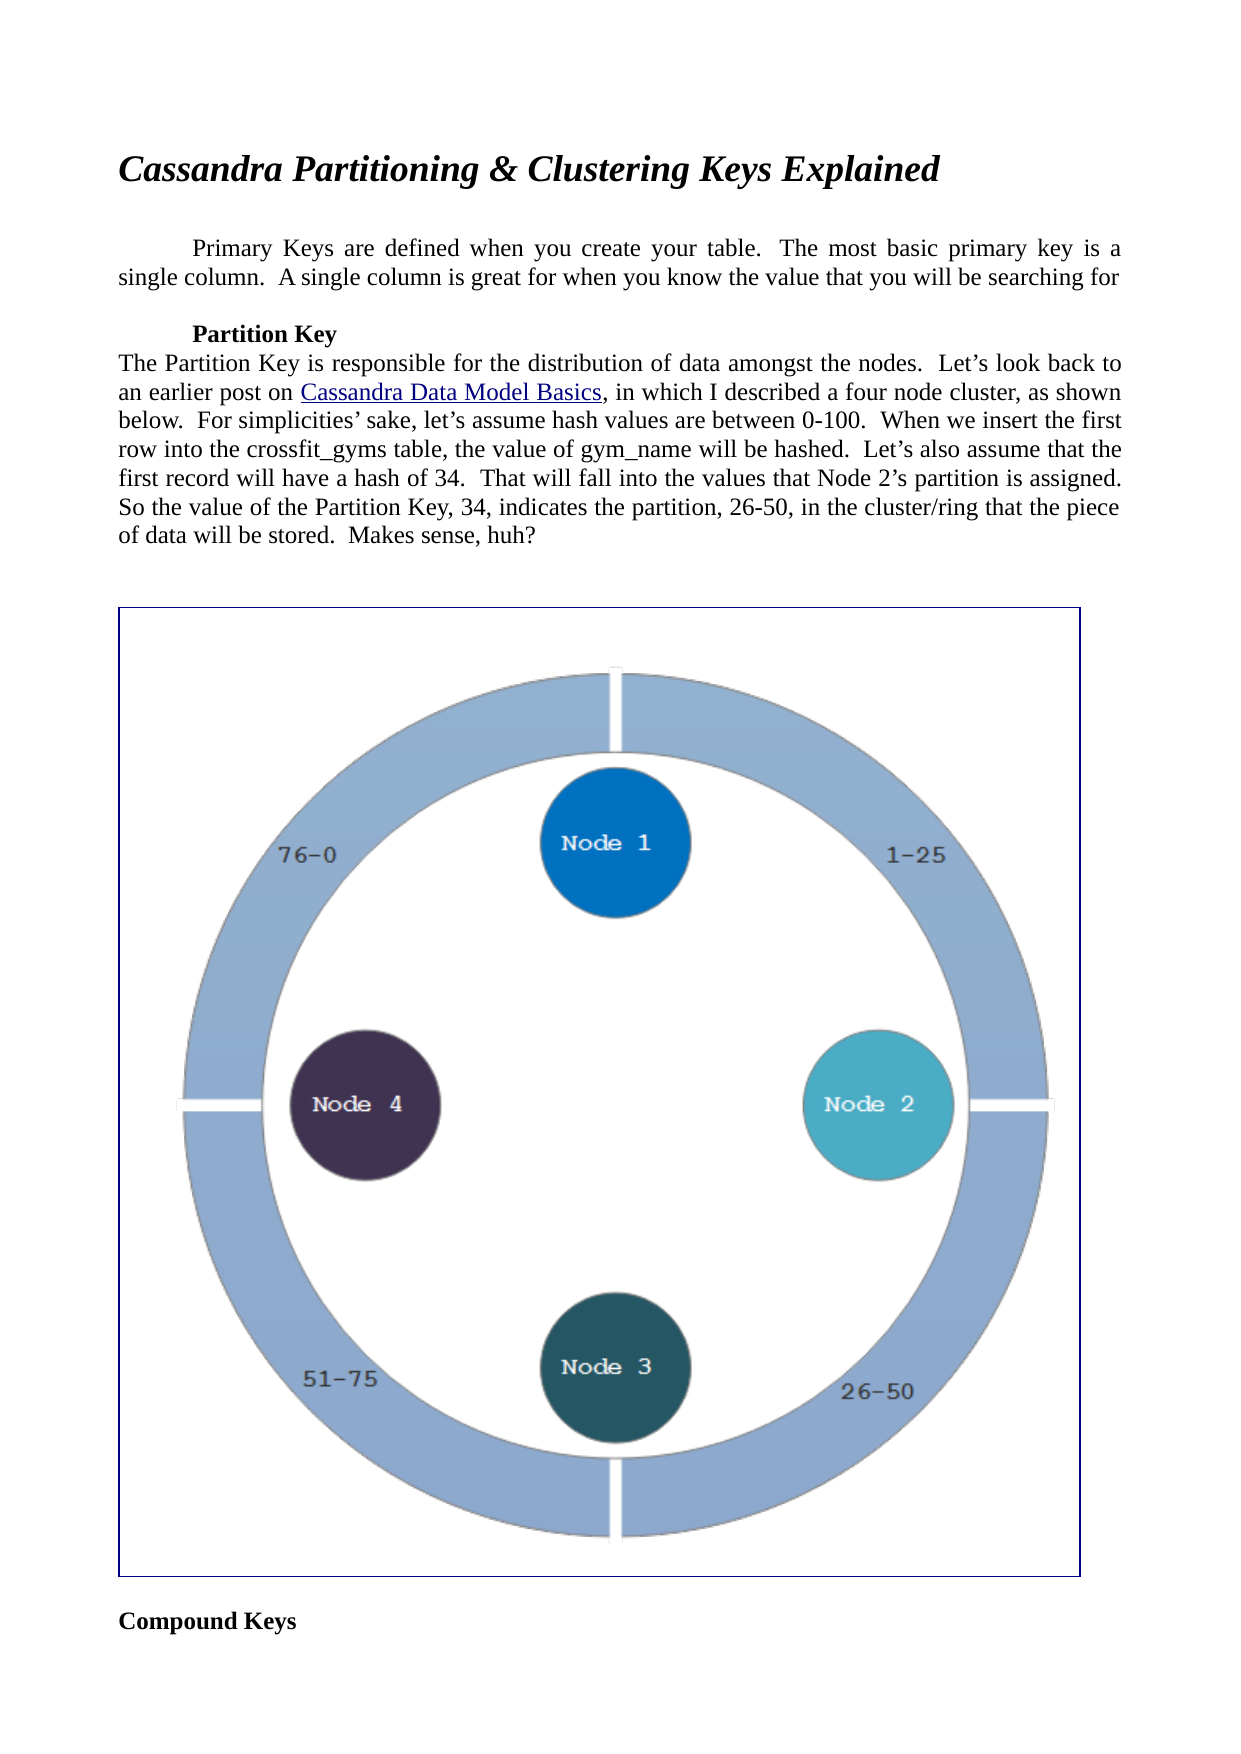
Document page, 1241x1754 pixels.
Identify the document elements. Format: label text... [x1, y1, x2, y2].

picture [120, 608, 1079, 1576]
text Compound Keys [118, 1606, 1122, 1635]
text Primary Keys are defined when you create your table. The most basic primary key is a single column. A single column is great for when you know the value that you will be searching for [118, 233, 1122, 291]
text The Partition Key is responsible for the distribution of data amongst the nodes. Let’s look back to an earlier post on Cassandra Data Model Basics, in which I described a four node cluster, as shown below. For simplicities’ sake, let’s assume hash values are between 0-100. When we insert the first row into the crossfit_gyms table, the value of gym_name will be hashed. Let’s also assume that the first record will have a hash of 34. That will fall into the values that Node 2’s partition is assigned. So the value of the Partition Key, 34, indicates the partition, 26-50, in the cluster/ring that the piece of data will be stored. Makes sense, huh? [118, 348, 1122, 549]
text Cassandra Partitioning & Clustering Keys Explained [118, 147, 1122, 190]
text Partition Key [118, 319, 1122, 348]
